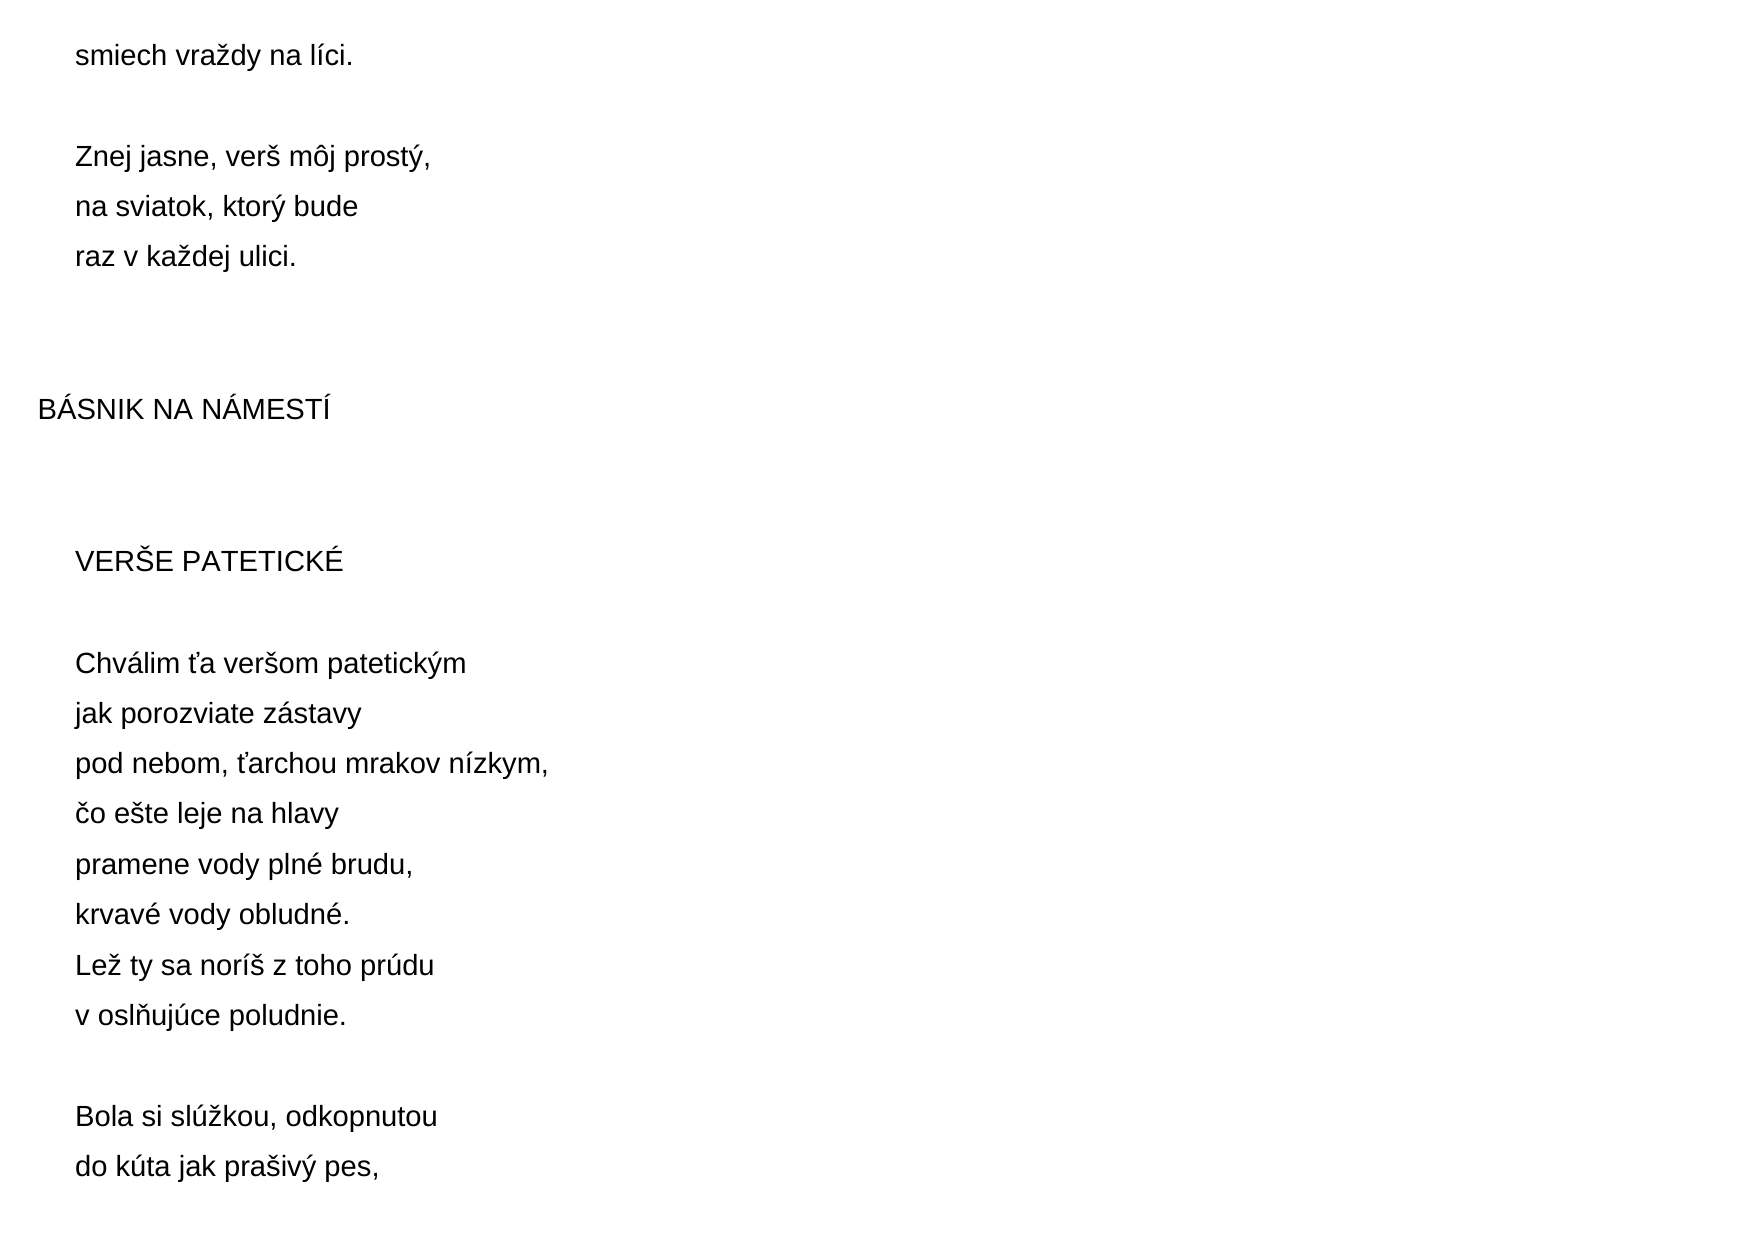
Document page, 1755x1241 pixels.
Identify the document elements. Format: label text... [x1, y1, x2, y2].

text raz v každej ulici. [37, 239, 1148, 273]
text BÁSNIK NA NÁMESTÍ [37, 392, 1148, 425]
text Bola si slúžkou, odkopnutou [37, 1099, 1148, 1133]
text pod nebom, ťarchou mrakov nízkym, [37, 746, 1148, 780]
text v oslňujúce poludnie. [37, 998, 1148, 1031]
text smiech vraždy na líci. [37, 37, 1148, 71]
text Znej jasne, verš môj prostý, [37, 139, 1148, 172]
text čo ešte leje na hlavy [37, 797, 1148, 830]
text krvavé vody obludné. [37, 897, 1148, 931]
text pramene vody plné brudu, [37, 847, 1148, 880]
text na sviatok, ktorý bude [37, 189, 1148, 223]
text Lež ty sa noríš z toho prúdu [37, 947, 1148, 981]
text Chválim ťa veršom patetickým [37, 646, 1148, 679]
text do kúta jak prašivý pes, [37, 1149, 1148, 1183]
text VERŠE PATETICKÉ [37, 544, 1148, 578]
text jak porozviate zástavy [37, 696, 1148, 729]
